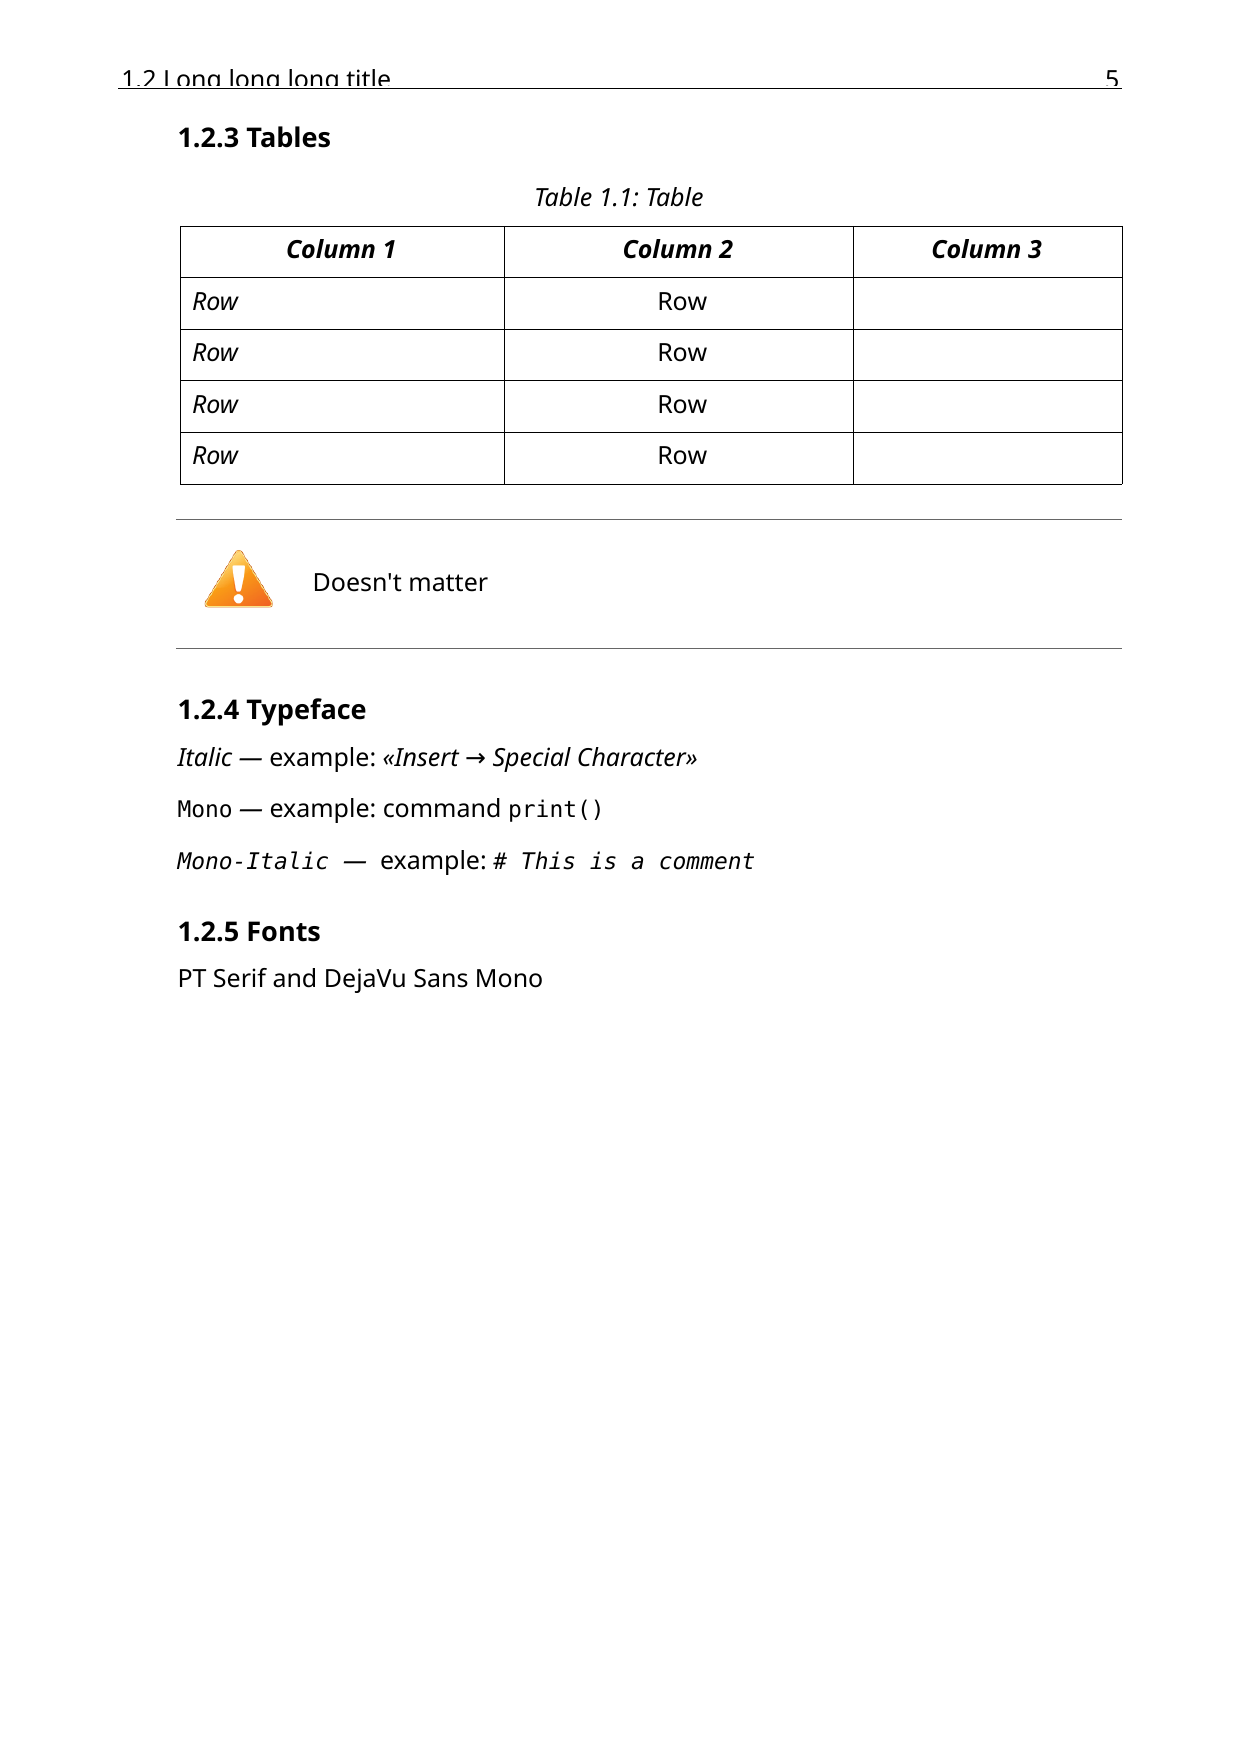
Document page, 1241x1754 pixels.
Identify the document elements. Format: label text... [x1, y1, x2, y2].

table_cell [854, 330, 1122, 380]
picture [193, 536, 283, 626]
table_cell [854, 433, 1122, 483]
table_cell [854, 381, 1122, 432]
table_header Column 2 [505, 227, 853, 277]
table_cell Row [181, 433, 504, 483]
title Typeface [177, 691, 1122, 727]
table_cell Row [181, 278, 504, 329]
text PT Serif and DejaVu Sans Mono [177, 961, 1122, 995]
title Tables [177, 118, 1122, 155]
table_cell Row [505, 433, 853, 483]
text Mono-Italic — example: # This is a comment [177, 843, 1122, 877]
text Mono — example: command print() [177, 791, 1122, 825]
text Italic — example: «Insert → Special Character» [177, 739, 1122, 773]
table_cell Row [505, 278, 853, 329]
table_cell Row [181, 381, 504, 432]
table_cell [854, 278, 1122, 329]
table_header Column 3 [854, 227, 1122, 277]
table_header Doesn't matter [301, 520, 1122, 648]
title Fonts [177, 912, 1122, 949]
table_cell Row [505, 381, 853, 432]
table_header [176, 520, 301, 648]
table_header Column 1 [181, 227, 504, 277]
table_cell Row [181, 330, 504, 380]
table_cell Row [505, 330, 853, 380]
text Table 1.1: Table [118, 179, 1122, 213]
